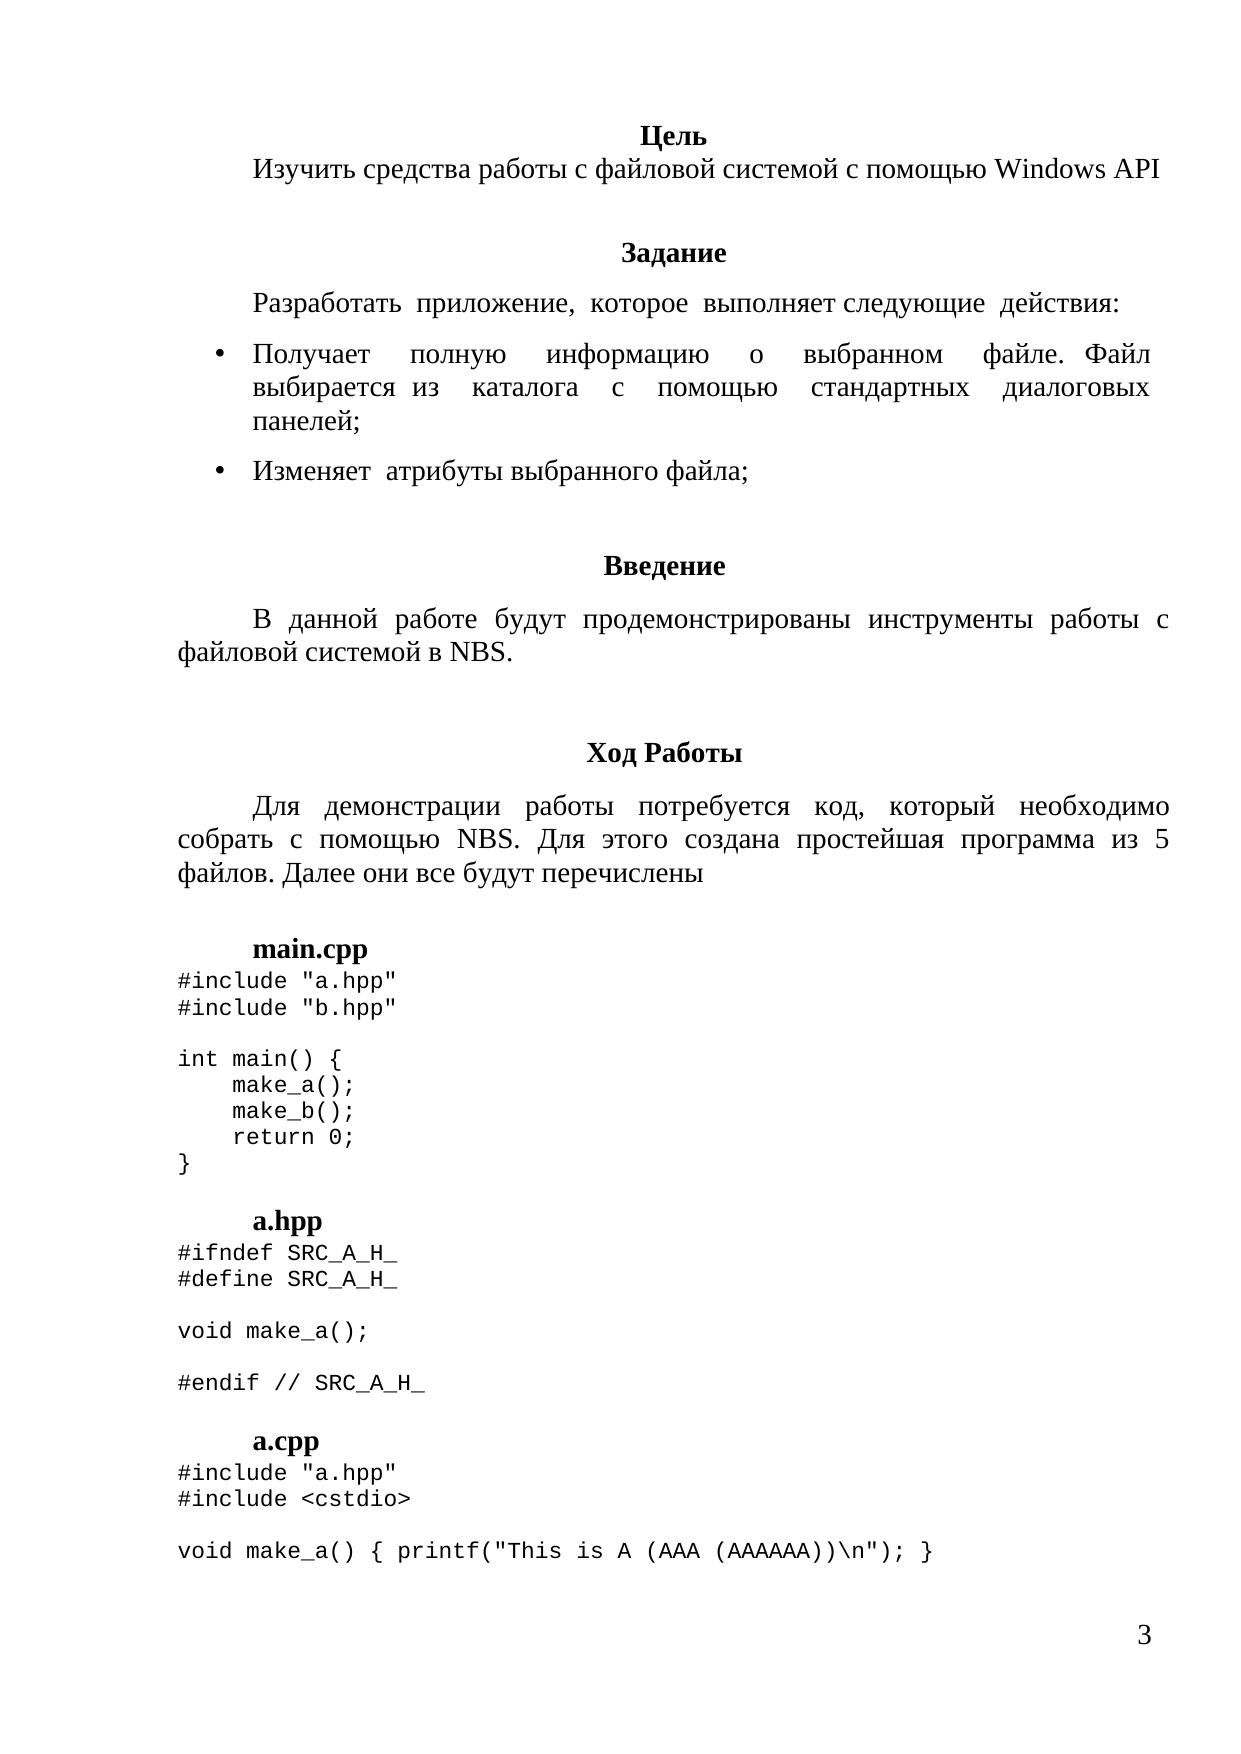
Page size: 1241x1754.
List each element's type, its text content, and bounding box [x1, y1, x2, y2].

list Получает полную информацию о выбранном файле. Файл выбирается из каталога с помощью стандартных диалоговых панелей; [215, 336, 1152, 437]
list Изменяет атрибуты выбранного файла; [215, 453, 1152, 487]
text return 0; [177, 1126, 1170, 1151]
text #define SRC_A_H_ [177, 1268, 1170, 1293]
text Разработать приложение, которое выполняет следующие действия: [177, 286, 1170, 319]
text Цель [177, 118, 1169, 152]
text #ifndef SRC_A_H_ [177, 1242, 1170, 1268]
text #include <cstdio> [177, 1487, 1170, 1513]
text a.cpp [177, 1423, 1170, 1457]
text int main() { [177, 1048, 1170, 1074]
text Изучить средства работы с файловой системой с помощью Windows API [177, 152, 1169, 185]
text a.hpp [177, 1203, 1170, 1237]
text #endif // SRC_A_H_ [177, 1371, 1170, 1397]
text void make_a(); [177, 1319, 1170, 1345]
text #include "b.hpp" [177, 996, 1170, 1022]
text Ход Работы [177, 735, 1152, 768]
text В данной работе будут продемонстрированы инструменты работы с файловой системой в NBS. [177, 601, 1170, 668]
text main.cpp [177, 932, 1170, 965]
text Задание [177, 235, 1170, 269]
text Введение [177, 548, 1152, 582]
text #include "a.hpp" [177, 970, 1170, 996]
text void make_a() { printf("This is A (AAA (AAAAAA))\n"); } [177, 1539, 1170, 1565]
text } [177, 1151, 1170, 1177]
text Для демонстрации работы потребуется код, который необходимо собрать с помощью NBS. Для этого создана простейшая программа из 5 файлов. Далее они все будут перечислены [177, 788, 1170, 888]
text make_a(); [177, 1074, 1170, 1099]
text #include "a.hpp" [177, 1462, 1170, 1487]
text make_b(); [177, 1099, 1170, 1126]
